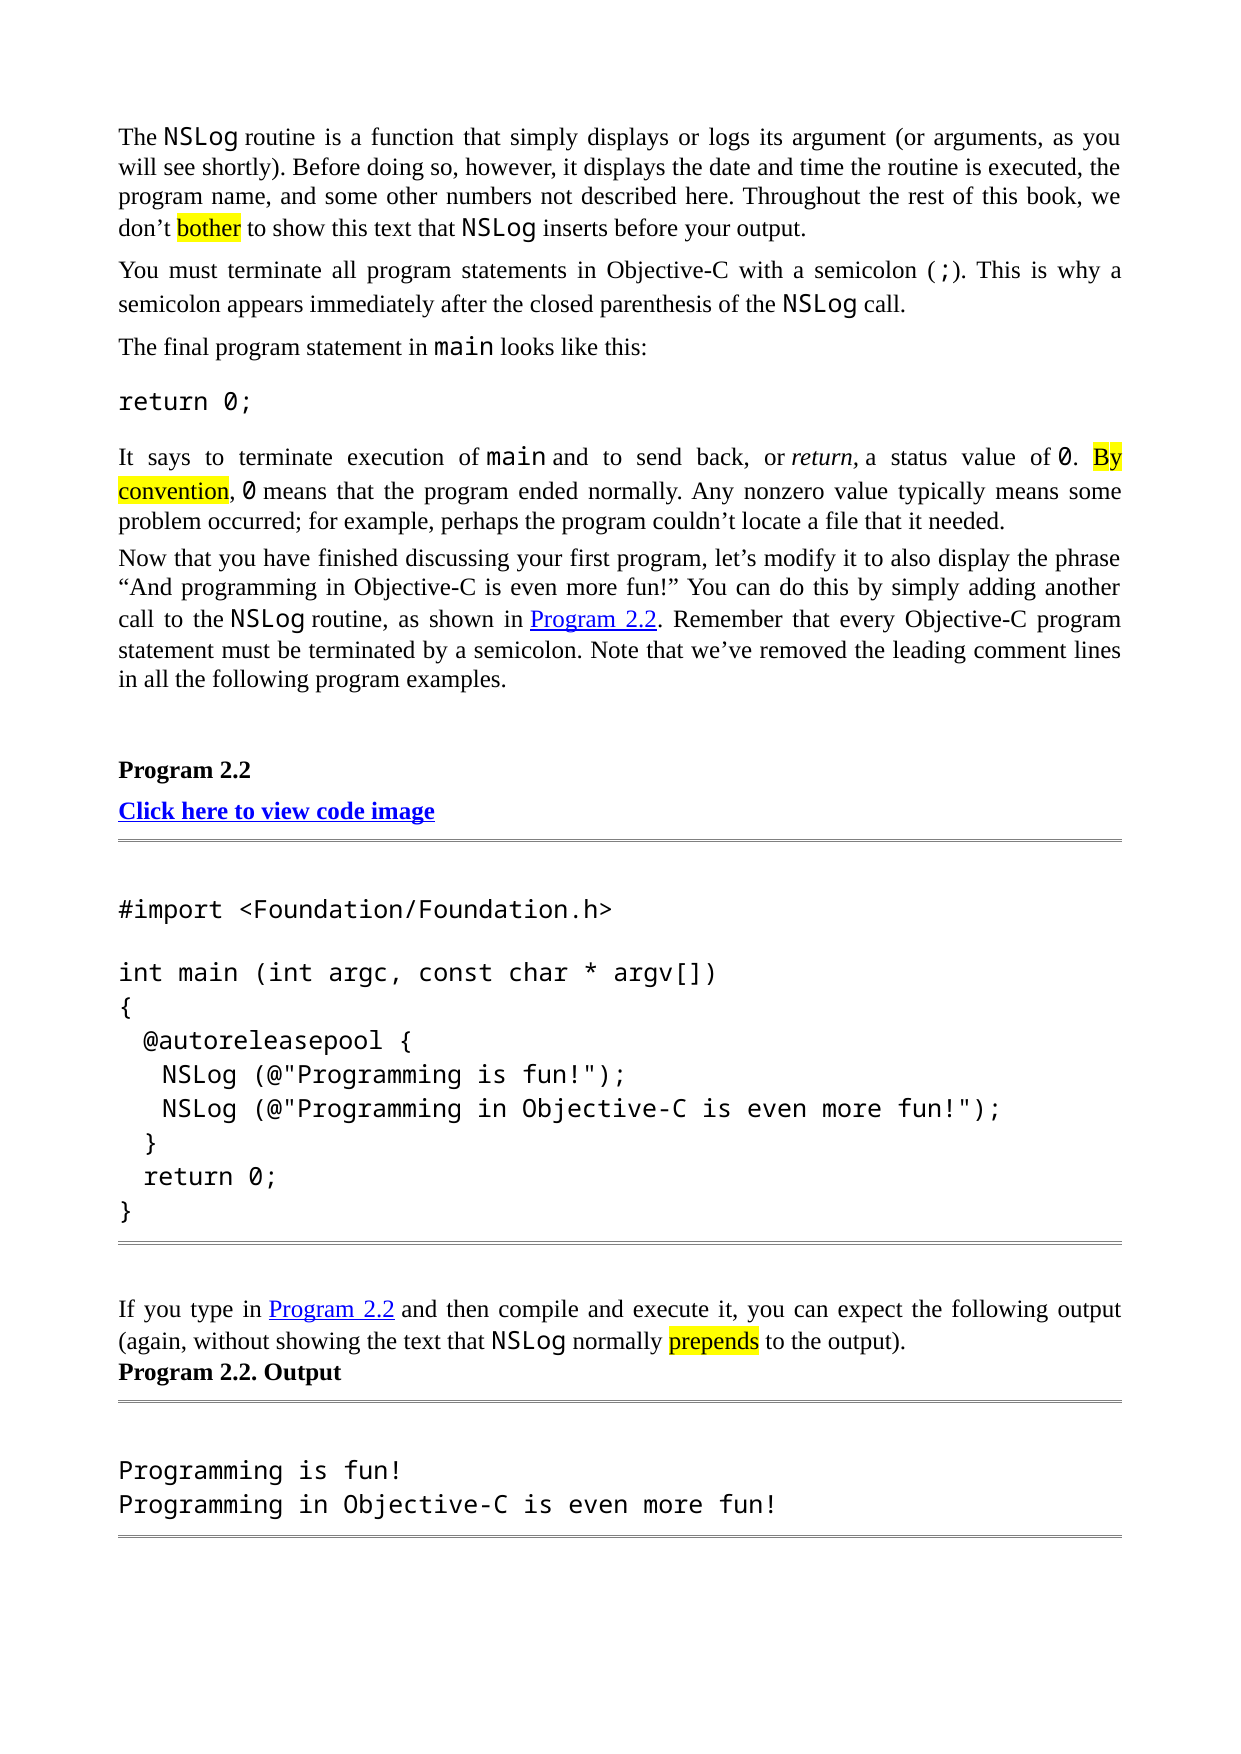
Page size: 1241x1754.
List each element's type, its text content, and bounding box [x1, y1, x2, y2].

text You must terminate all program statements in Objective-C with a semicolon (;). This is why a semicolon appears immediately after the closed parenthesis of the NSLog call. [118, 252, 1122, 320]
text If you type in Program 2.2 and then compile and execute it, you can expect the following output (again, without showing the text that NSLog normally prepends to the output). [118, 1294, 1122, 1357]
text The NSLog routine is a function that simply displays or logs its argument (or arguments, as you will see shortly). Before doing so, however, it displays the date and time the routine is executed, the program name, and some other numbers not described here. Throughout the rest of this book, we don’t bother to show this text that NSLog inserts before your output. [118, 118, 1122, 244]
text Program 2.2. Output [118, 1357, 1122, 1386]
text Programming is fun! Programming in Objective-C is even more fun! [118, 1452, 1122, 1521]
text return 0; [118, 383, 1122, 417]
text Now that you have finished discussing your first program, let’s modify it to also display the phrase “And programming in Objective-C is even more fun!” You can do this by simply adding another call to the NSLog routine, as shown in Program 2.2. Remember that every Objective-C program statement must be terminated by a semicolon. Note that we’ve removed the leading comment lines in all the following program examples. [118, 543, 1122, 693]
text It says to terminate execution of main and to send back, or return, a status value of 0. By convention, 0 means that the program ended normally. Any nonzero value typically means some problem occurred; for example, perhaps the program couldn’t locate a file that it needed. [118, 438, 1122, 535]
text Program 2.2 [118, 755, 1122, 783]
text Click here to view code image [118, 796, 1122, 825]
text The final program statement in main looks like this: [118, 328, 1122, 363]
text #import <Foundation/Foundation.h> int main (int argc, const char * argv[]) { @autoreleasepool { NSLog (@"Programming is fun!"); NSLog (@"Programming in Objective-C is even more fun!"); } return 0; } [118, 892, 1122, 1227]
